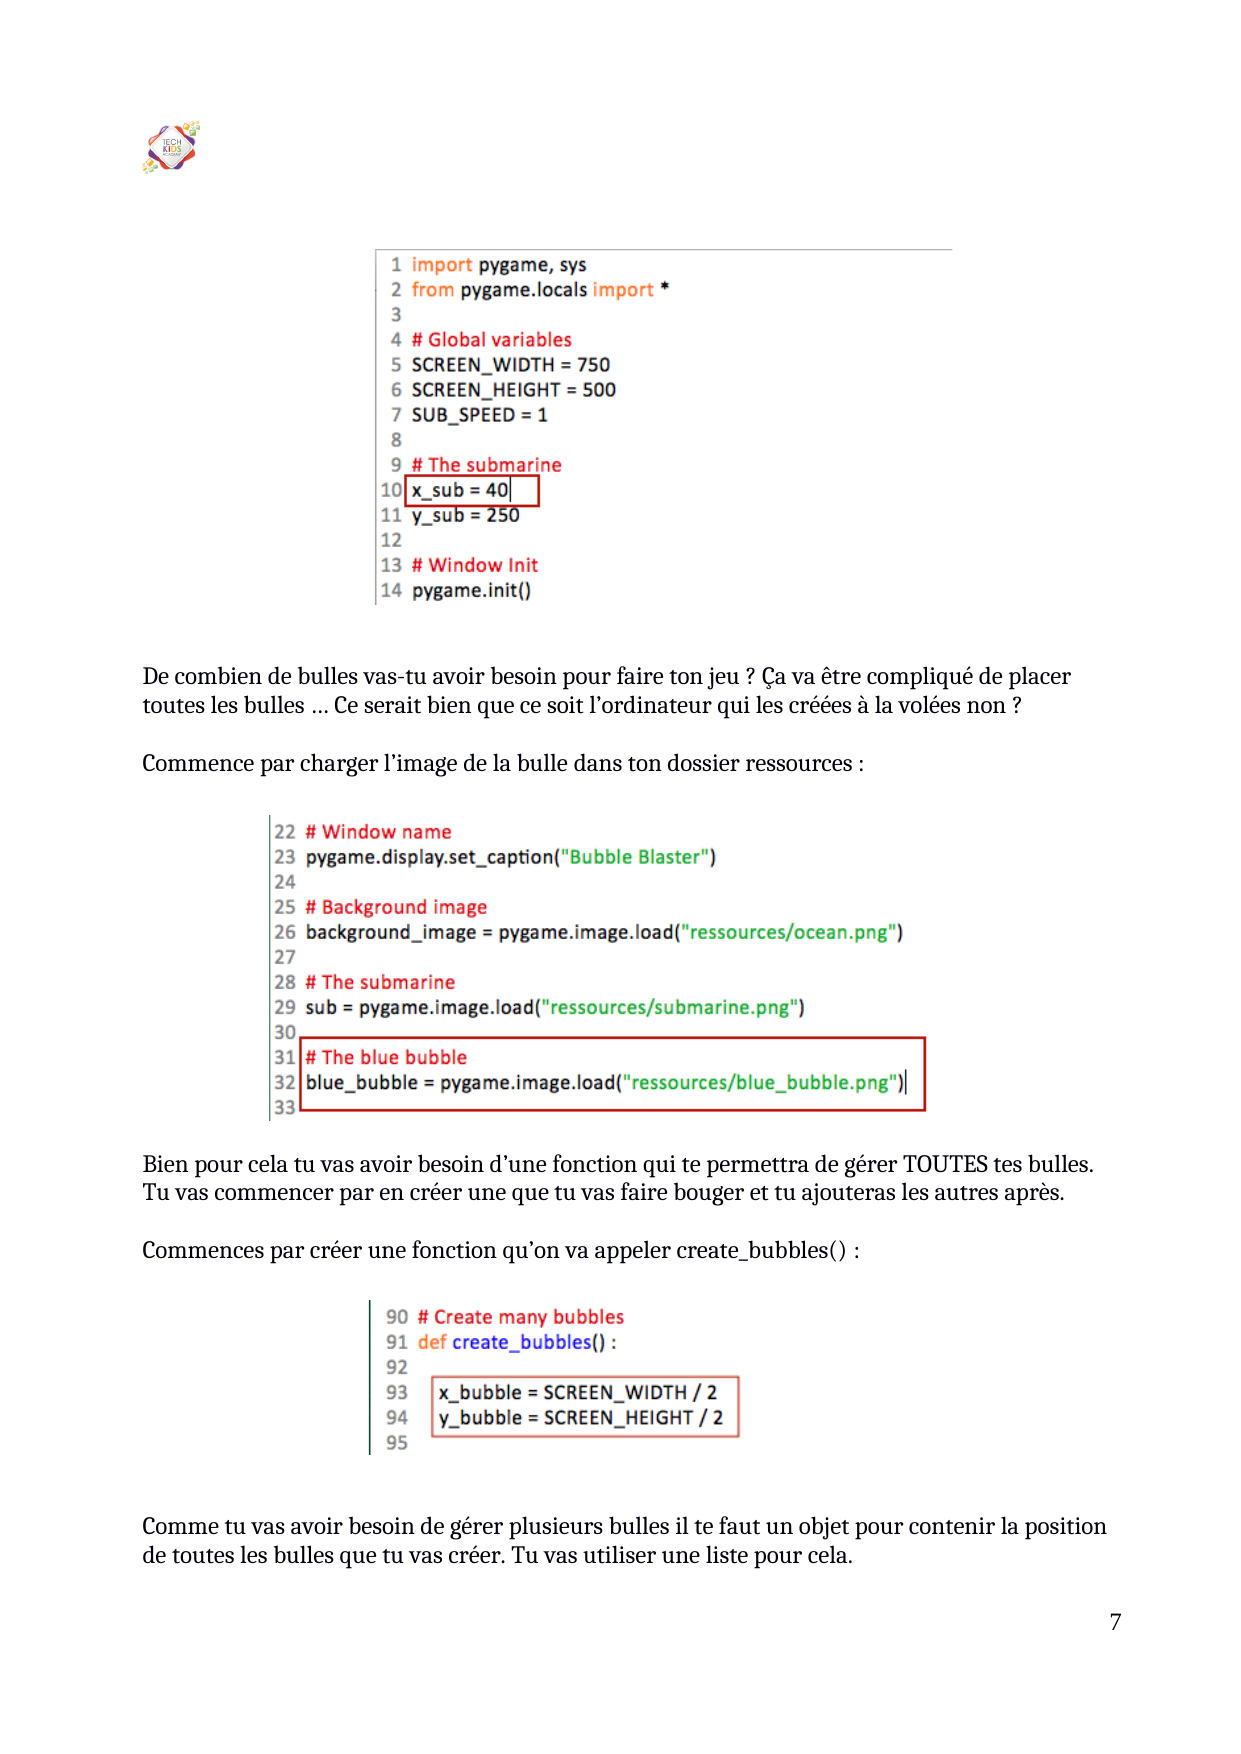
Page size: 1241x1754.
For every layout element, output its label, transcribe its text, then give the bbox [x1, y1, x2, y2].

picture [269, 815, 1058, 1121]
text Commences par créer une fonction qu’on va appeler create_bubbles() : [142, 1236, 1121, 1264]
text De combien de bulles vas-tu avoir besoin pour faire ton jeu ? Ça va être compliqué de placer toutes les bulles … Ce serait bien que ce soit l’ordinateur qui les créées à la volées non ? [142, 662, 1121, 720]
text Comme tu vas avoir besoin de gérer plusieurs bulles il te faut un objet pour contenir la position de toutes les bulles que tu vas créer. Tu vas utiliser une liste pour cela. [142, 1512, 1121, 1570]
picture [374, 249, 953, 605]
text Commence par charger l’image de la bulle dans ton dossier ressources : [142, 748, 1121, 777]
picture [368, 1300, 830, 1455]
text Bien pour cela tu vas avoir besoin d’une fonction qui te permettra de gérer TOUTES tes bulles. Tu vas commencer par en créer une que tu vas faire bouger et tu ajouteras les autres après. [142, 1149, 1121, 1207]
picture [142, 118, 200, 176]
